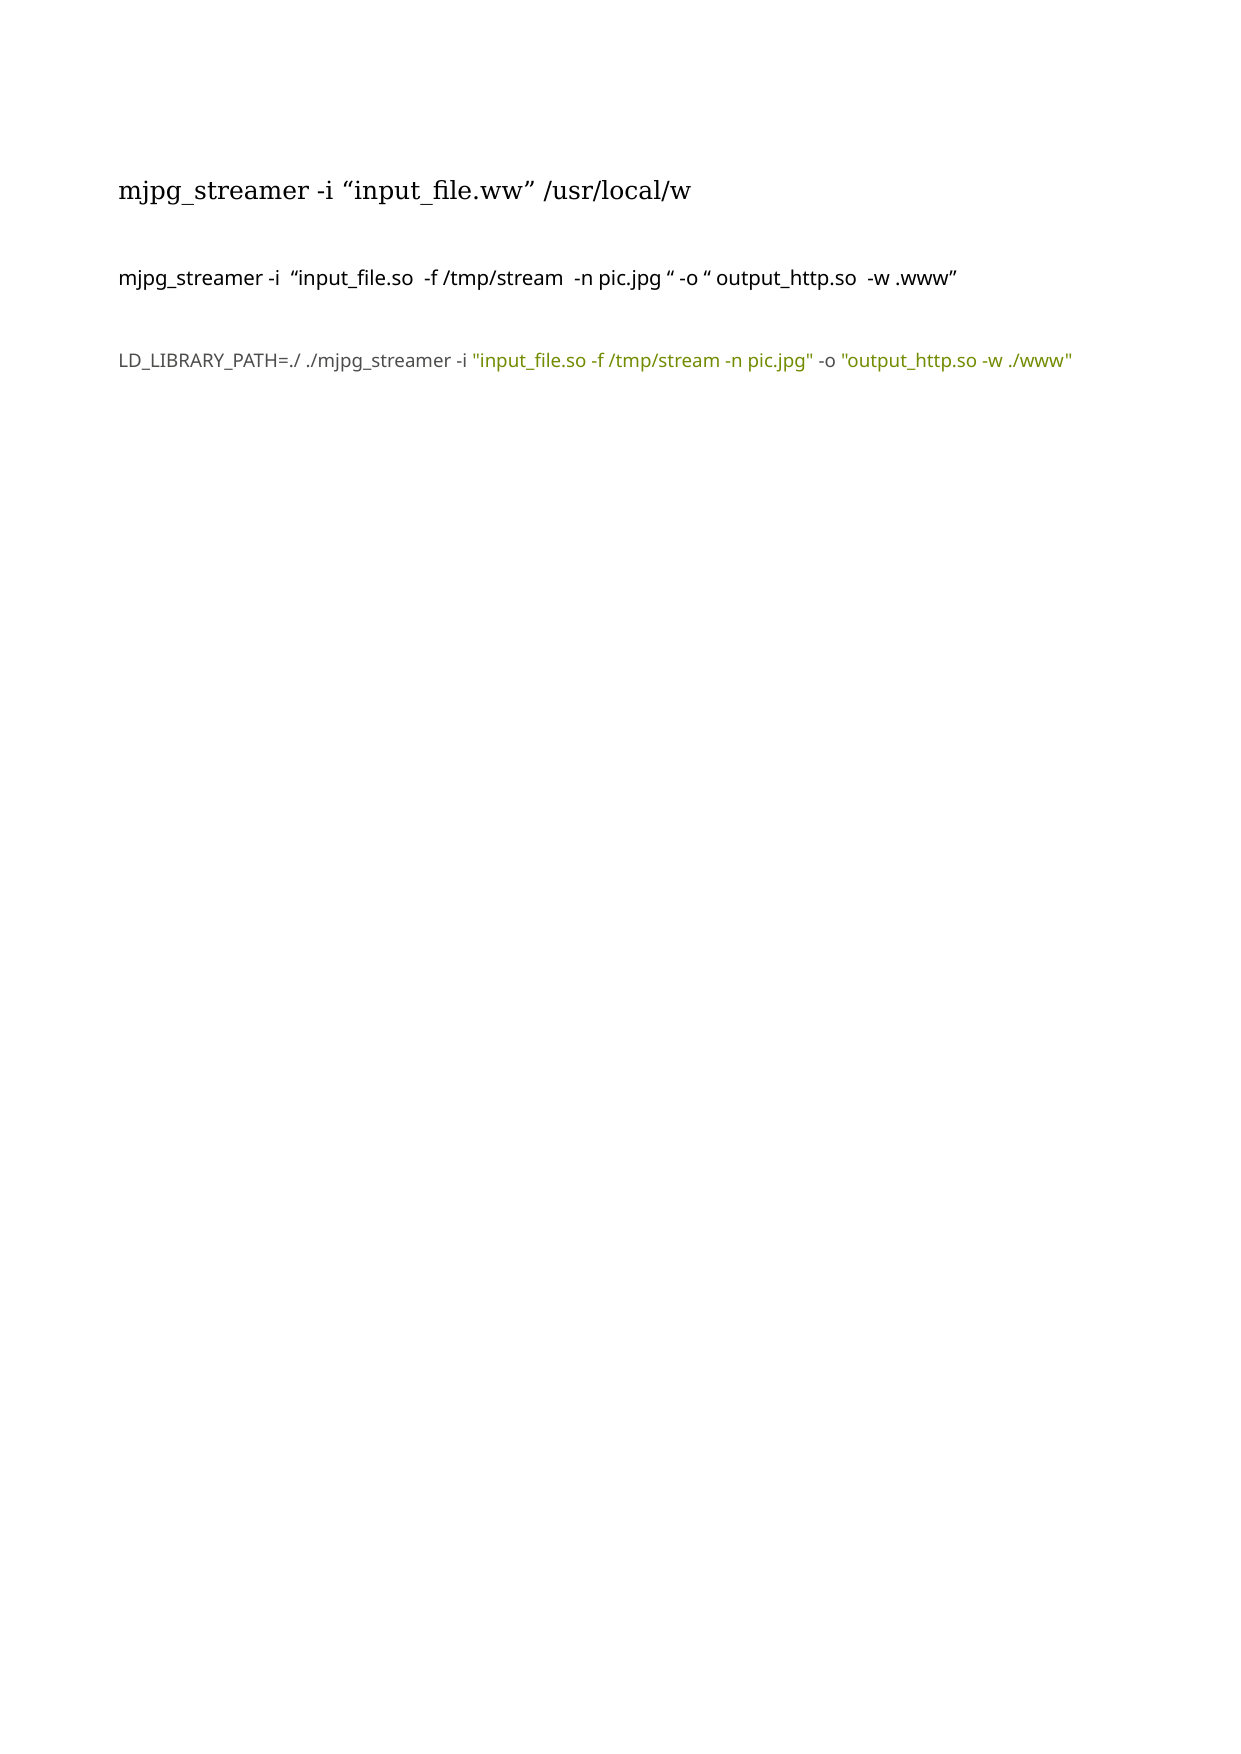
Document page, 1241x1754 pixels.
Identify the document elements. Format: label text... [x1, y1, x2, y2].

text LD_LIBRARY_PATH=./ ./mjpg_streamer -i "input_file.so -f /tmp/stream -n pic.jpg" -o "output_http.so -w ./www" [118, 347, 1122, 373]
text mjpg_streamer -i “input_file.ww” /usr/local/w [118, 176, 1122, 206]
text mjpg_streamer -i “input_file.so -f /tmp/stream -n pic.jpg “ -o “ output_http.so -w .www” [118, 264, 1122, 292]
